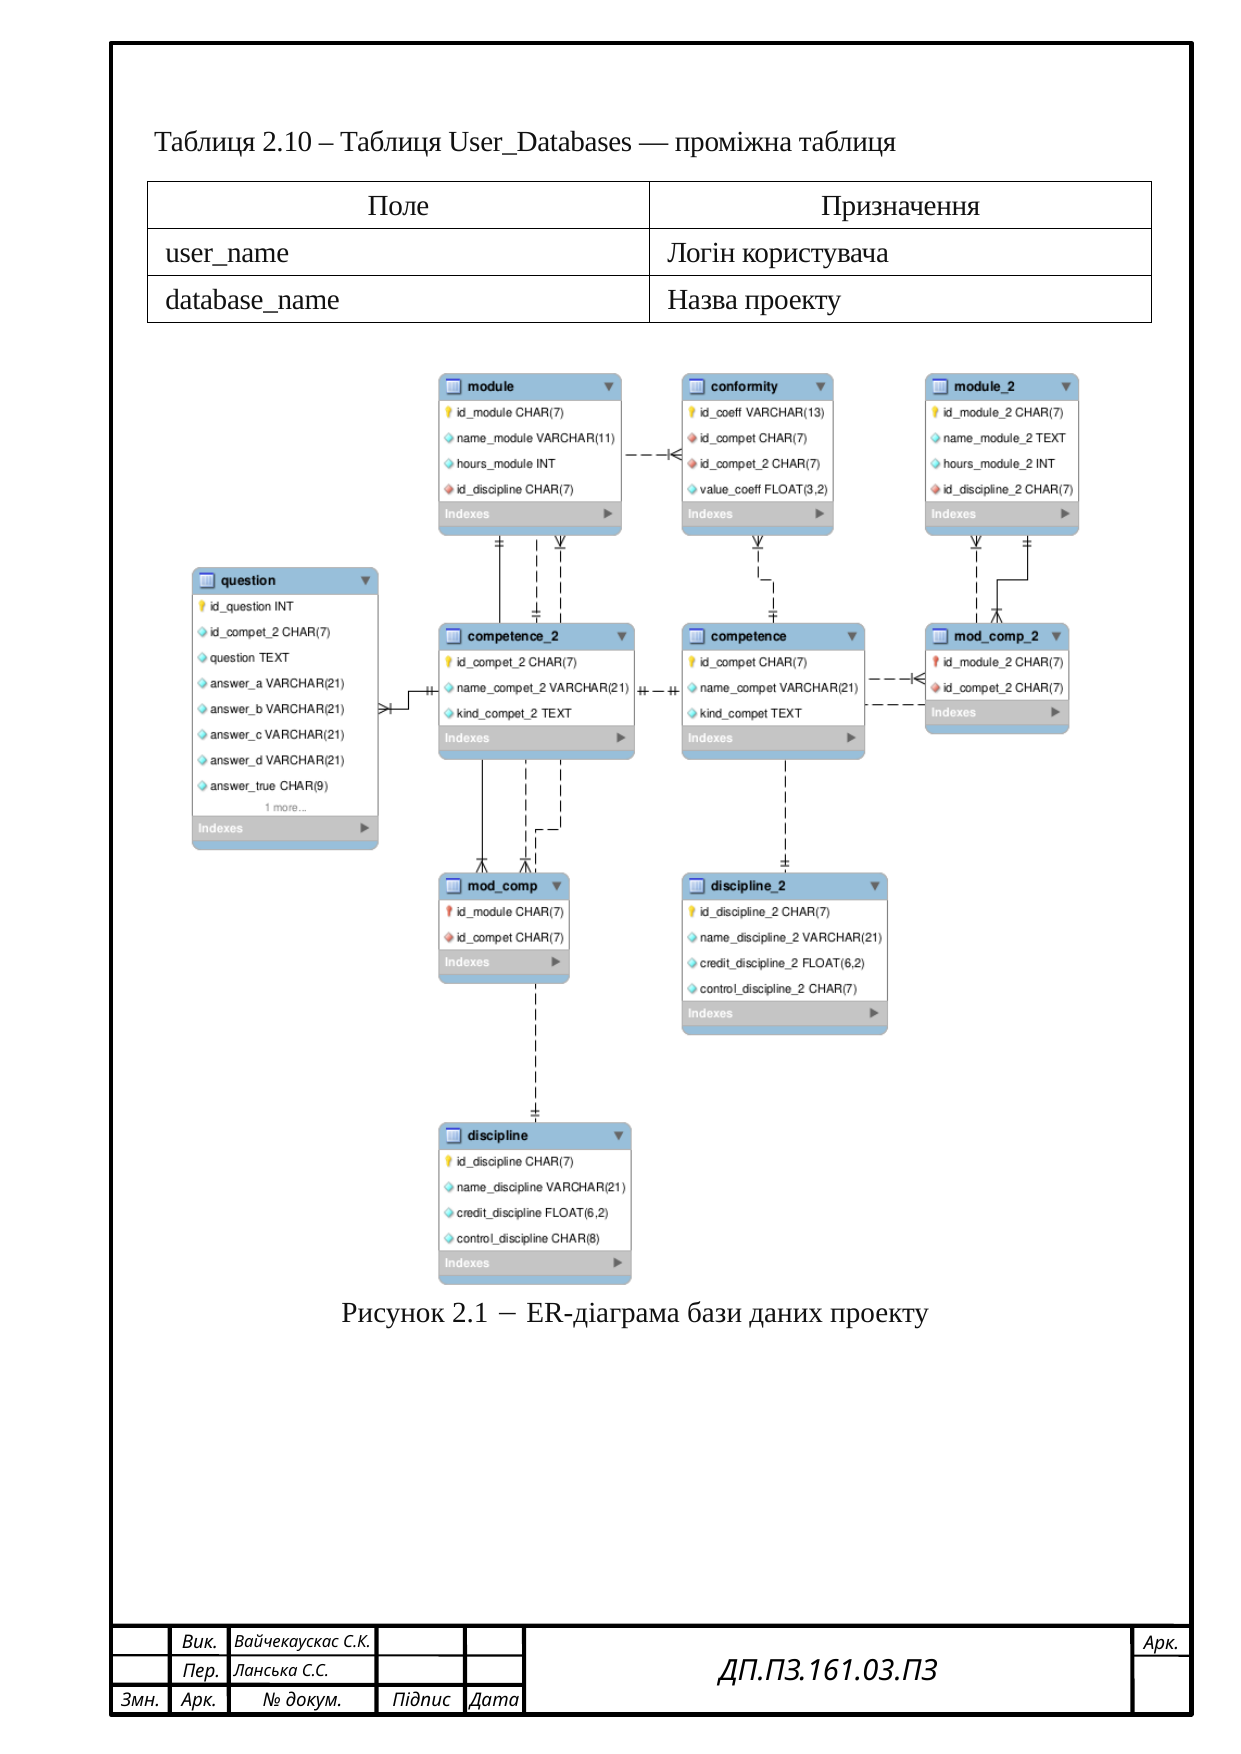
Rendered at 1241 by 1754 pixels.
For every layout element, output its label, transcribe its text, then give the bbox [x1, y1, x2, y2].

table_cell Назва проекту [650, 276, 1151, 322]
picture [181, 362, 1089, 1295]
table_header Поле [148, 182, 649, 228]
text Таблиця 2.10 – Таблиця User_Databases — проміжна таблиця [148, 118, 1152, 164]
table_cell user_name [148, 229, 649, 275]
table_cell Логін користувача [650, 229, 1151, 275]
table_header Призначення [650, 182, 1151, 228]
table_cell database_name [148, 276, 649, 322]
text Рисунок 2.1 − ER-діаграма бази даних проекту [148, 1295, 1122, 1335]
